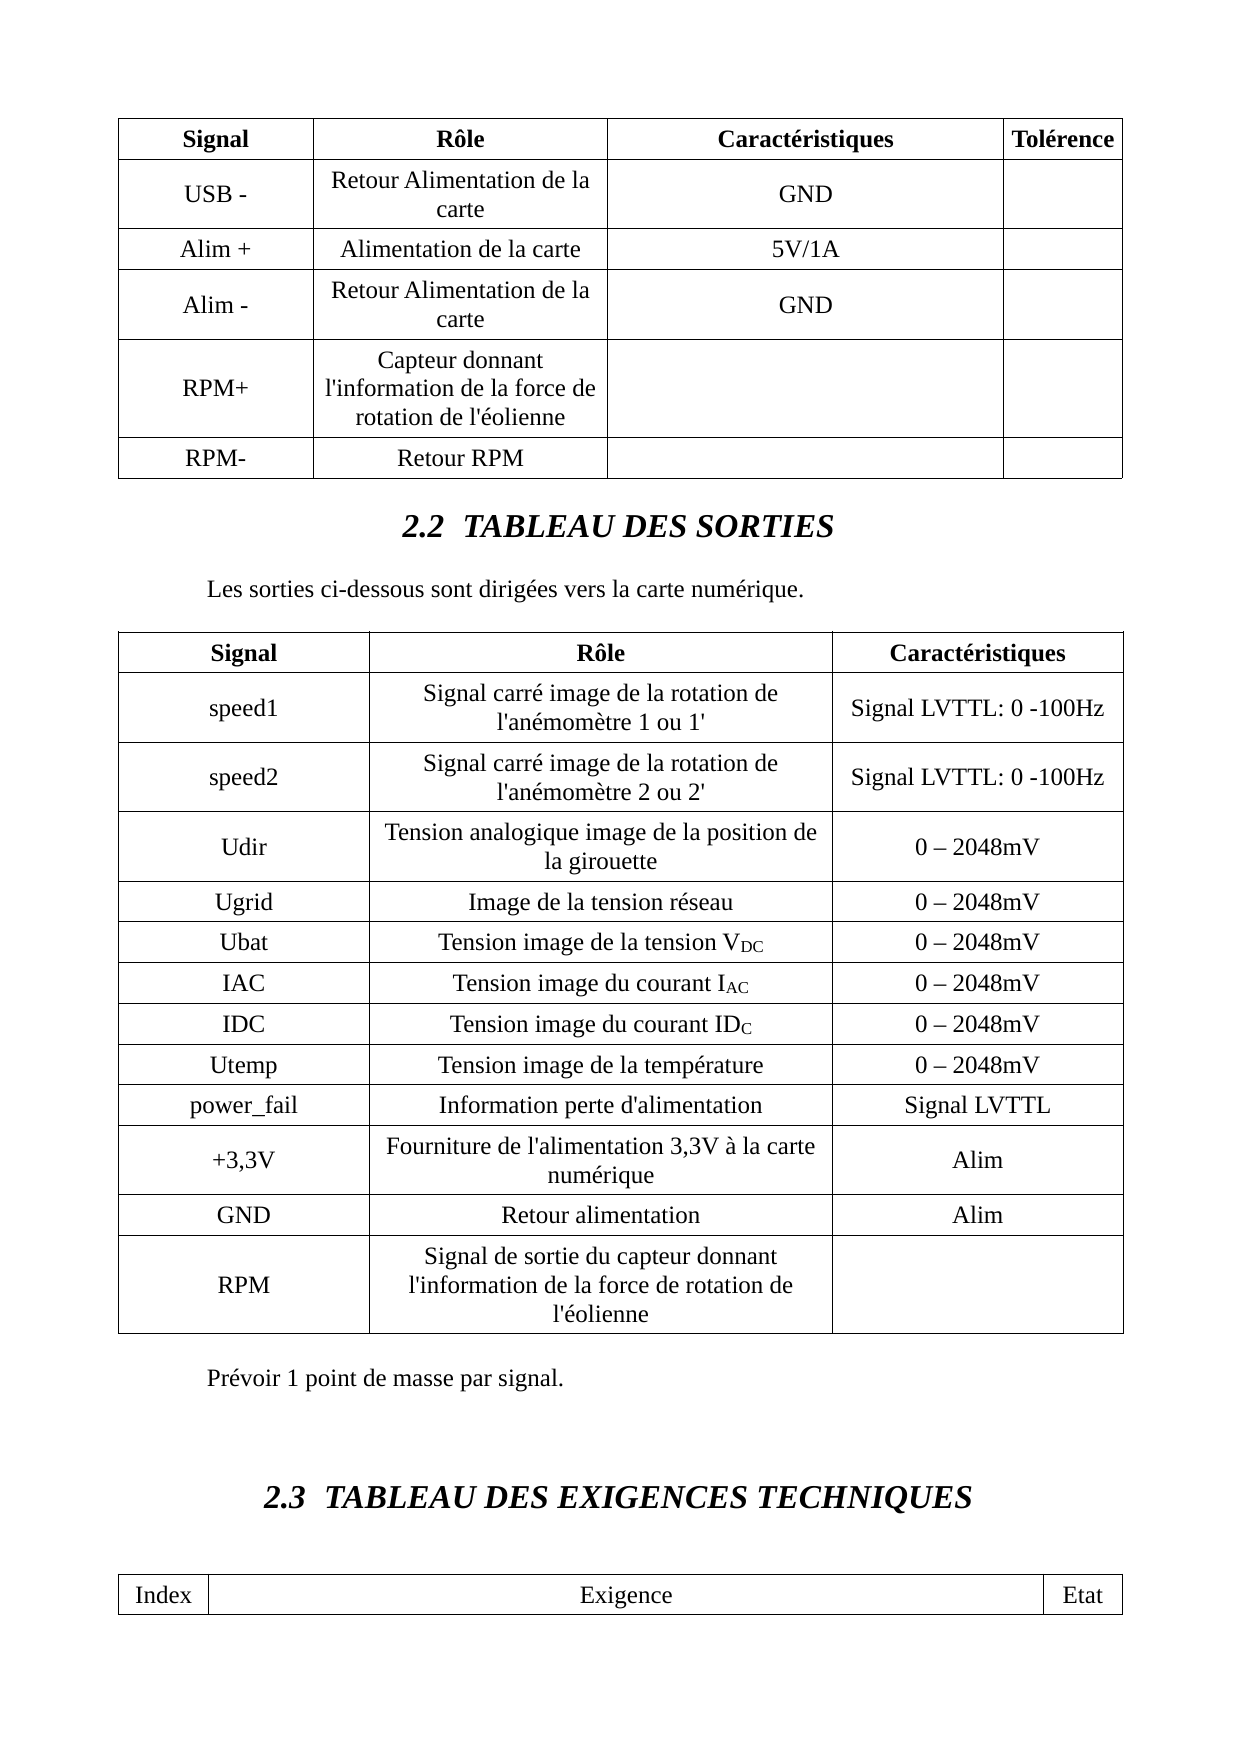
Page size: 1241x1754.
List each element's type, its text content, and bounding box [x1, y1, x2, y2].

table_cell Image de la tension réseau [370, 882, 832, 921]
table_cell Signal carré image de la rotation de l'anémomètre 2 ou 2' [370, 743, 832, 811]
table_cell speed1 [119, 673, 369, 742]
table_cell [1004, 229, 1122, 269]
text Prévoir 1 point de masse par signal. [207, 1363, 1122, 1391]
table_cell [833, 1236, 1123, 1333]
table_header Rôle [370, 633, 832, 672]
table_cell RPM- [119, 438, 313, 477]
table_cell 0 – 2048mV [833, 812, 1123, 881]
table_cell Alim + [119, 229, 313, 269]
table_cell Ubat [119, 922, 369, 962]
table_cell Retour Alimentation de la carte [314, 270, 607, 338]
table_cell RPM+ [119, 340, 313, 437]
table_cell Signal carré image de la rotation de l'anémomètre 1 ou 1' [370, 673, 832, 742]
table_cell Alim [833, 1195, 1123, 1235]
table_cell Tension image du courant IAC [370, 963, 832, 1003]
table_cell Utemp [119, 1045, 369, 1084]
table_cell 0 – 2048mV [833, 963, 1123, 1003]
table_cell Capteur donnant l'information de la force de rotation de l'éolienne [314, 340, 607, 437]
table_cell USB - [119, 160, 313, 228]
table_cell [1004, 160, 1122, 228]
table_cell 0 – 2048mV [833, 1045, 1123, 1084]
table_header Exigence [209, 1575, 1043, 1614]
table_cell Signal LVTTL: 0 -100Hz [833, 743, 1123, 811]
table_header Tolérence [1004, 119, 1122, 159]
table_cell 0 – 2048mV [833, 922, 1123, 962]
table_header Rôle [314, 119, 607, 159]
table_cell Tension image de la température [370, 1045, 832, 1084]
table_cell 0 – 2048mV [833, 1004, 1123, 1043]
table_cell Ugrid [119, 882, 369, 921]
table_cell Tension image du courant IDC [370, 1004, 832, 1043]
table_cell Alimentation de la carte [314, 229, 607, 269]
table_cell Udir [119, 812, 369, 881]
subtitle Tableau des exigences techniques [118, 1478, 1122, 1516]
table_cell GND [608, 160, 1003, 228]
table_cell Tension image de la tension VDC [370, 922, 832, 962]
table_cell Fourniture de l'alimentation 3,3V à la carte numérique [370, 1126, 832, 1194]
table_header Signal [119, 633, 369, 672]
table_cell Retour Alimentation de la carte [314, 160, 607, 228]
table_cell [1004, 340, 1122, 437]
table_cell [608, 438, 1003, 477]
table_cell Signal LVTTL [833, 1085, 1123, 1125]
table_cell GND [608, 270, 1003, 338]
table_cell Alim [833, 1126, 1123, 1194]
table_cell [1004, 270, 1122, 338]
table_header Caractéristiques [608, 119, 1003, 159]
table_cell Alim - [119, 270, 313, 338]
table_cell Information perte d'alimentation [370, 1085, 832, 1125]
text Les sorties ci-dessous sont dirigées vers la carte numérique. [207, 574, 1122, 603]
table_cell IDC [119, 1004, 369, 1043]
table_cell Tension analogique image de la position de la girouette [370, 812, 832, 881]
table_header Caractéristiques [833, 633, 1123, 672]
table_cell power_fail [119, 1085, 369, 1125]
table_cell IAC [119, 963, 369, 1003]
table_cell [608, 340, 1003, 437]
table_cell 0 – 2048mV [833, 882, 1123, 921]
table_cell GND [119, 1195, 369, 1235]
table_cell Retour alimentation [370, 1195, 832, 1235]
table_cell [1004, 438, 1122, 477]
table_header Etat [1044, 1575, 1122, 1614]
subtitle Tableau des Sorties [118, 507, 1122, 545]
table_header Index [119, 1575, 208, 1614]
table_cell Retour RPM [314, 438, 607, 477]
table_cell +3,3V [119, 1126, 369, 1194]
table_cell speed2 [119, 743, 369, 811]
table_cell Signal LVTTL: 0 -100Hz [833, 673, 1123, 742]
table_cell RPM [119, 1236, 369, 1333]
table_cell Signal de sortie du capteur donnant l'information de la force de rotation de l'éolienne [370, 1236, 832, 1333]
table_cell 5V/1A [608, 229, 1003, 269]
table_header Signal [119, 119, 313, 159]
